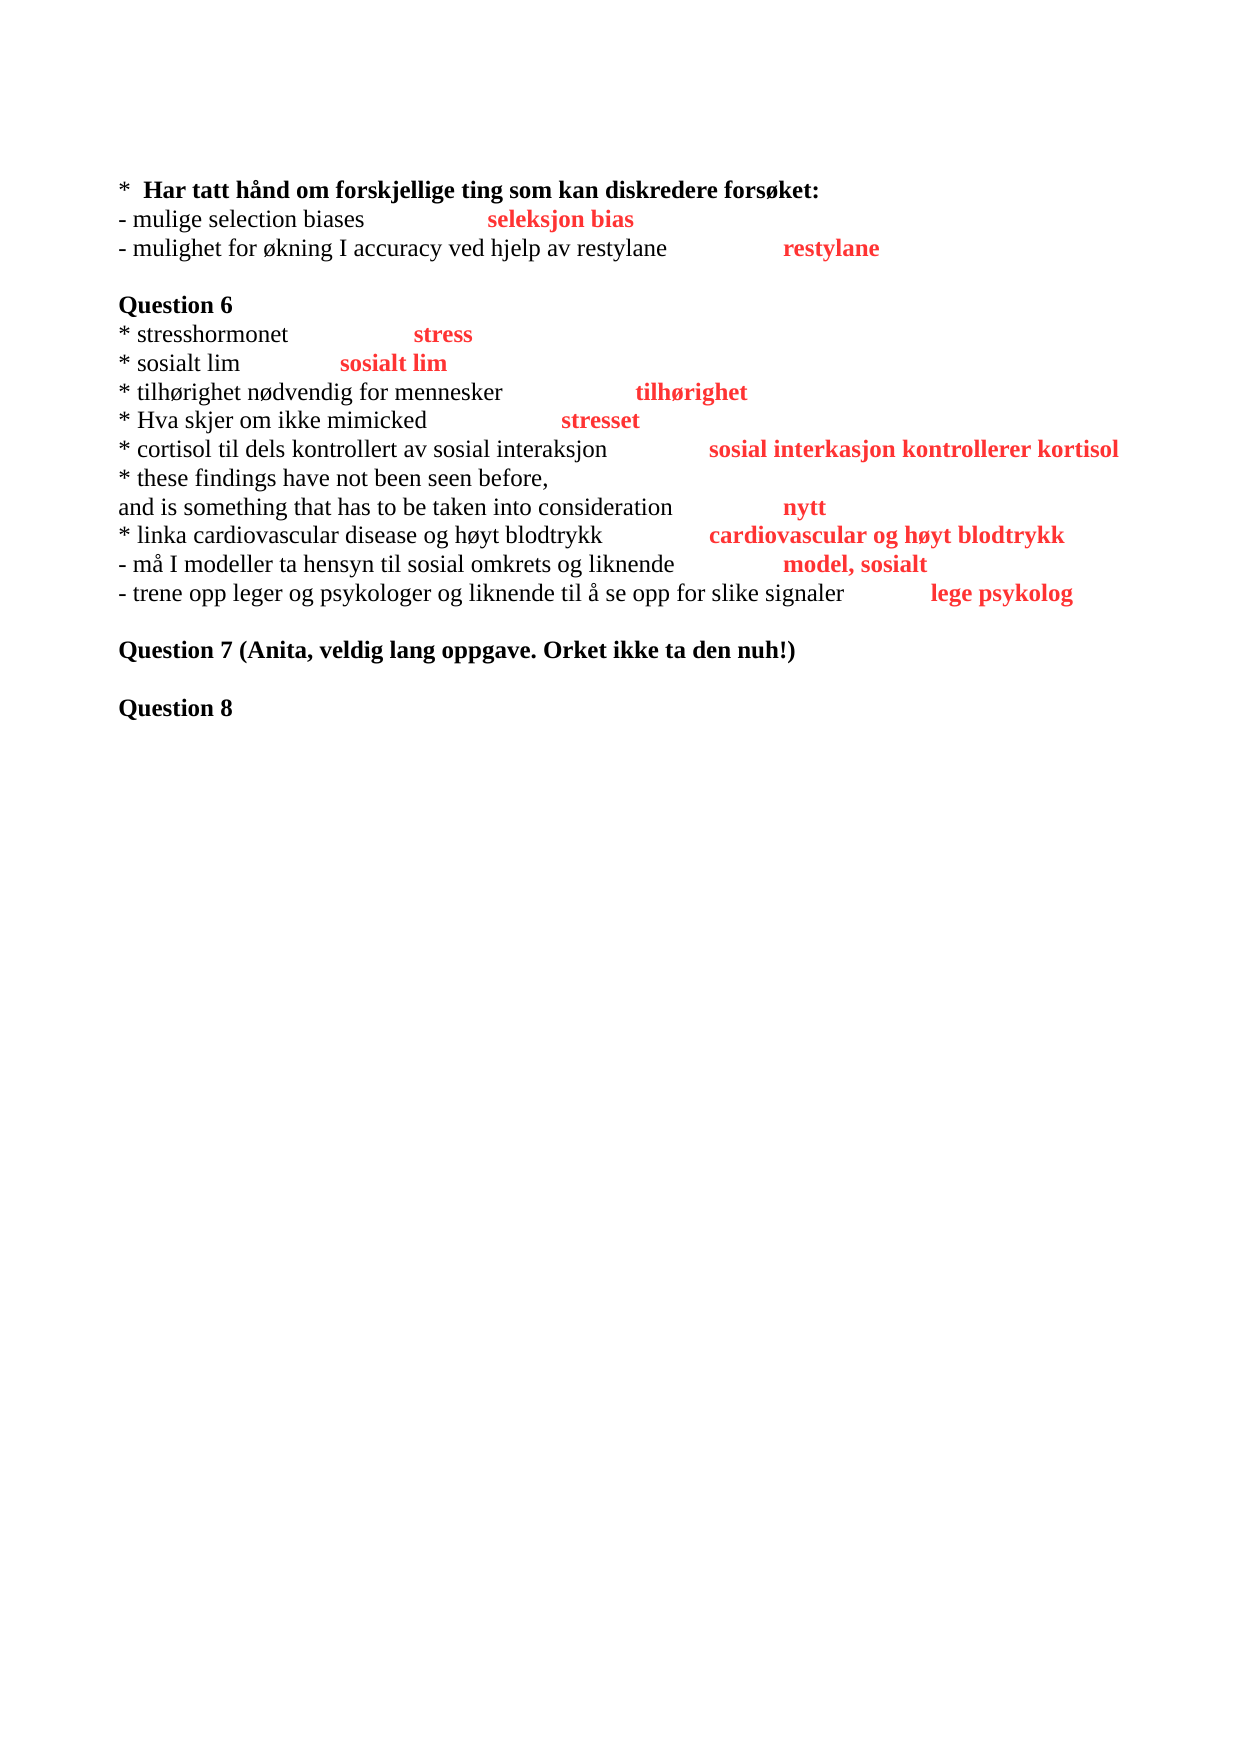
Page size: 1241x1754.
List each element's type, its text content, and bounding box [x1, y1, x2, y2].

text * stresshormonet stress [118, 319, 1122, 348]
text - må I modeller ta hensyn til sosial omkrets og liknende model, sosialt [118, 549, 1122, 578]
text and is something that has to be taken into consideration nytt [118, 492, 1122, 521]
text - trene opp leger og psykologer og liknende til å se opp for slike signaler lege psykolog [118, 578, 1122, 607]
text * Har tatt hånd om forskjellige ting som kan diskredere forsøket: [118, 176, 1122, 204]
text - mulighet for økning I accuracy ved hjelp av restylane restylane [118, 233, 1122, 262]
text * linka cardiovascular disease og høyt blodtrykk cardiovascular og høyt blodtrykk [118, 521, 1122, 549]
text Question 8 [118, 693, 1122, 722]
text - mulige selection biases seleksjon bias [118, 204, 1122, 233]
text * Hva skjer om ikke mimicked stresset [118, 406, 1122, 434]
text Question 6 [118, 291, 1122, 319]
text Question 7 (Anita, veldig lang oppgave. Orket ikke ta den nuh!) [118, 636, 1122, 664]
text * tilhørighet nødvendig for mennesker tilhørighet [118, 377, 1122, 406]
text * cortisol til dels kontrollert av sosial interaksjon sosial interkasjon kontrollerer kortisol [118, 434, 1122, 463]
text * sosialt lim sosialt lim [118, 348, 1122, 377]
text * these findings have not been seen before, [118, 463, 1122, 492]
